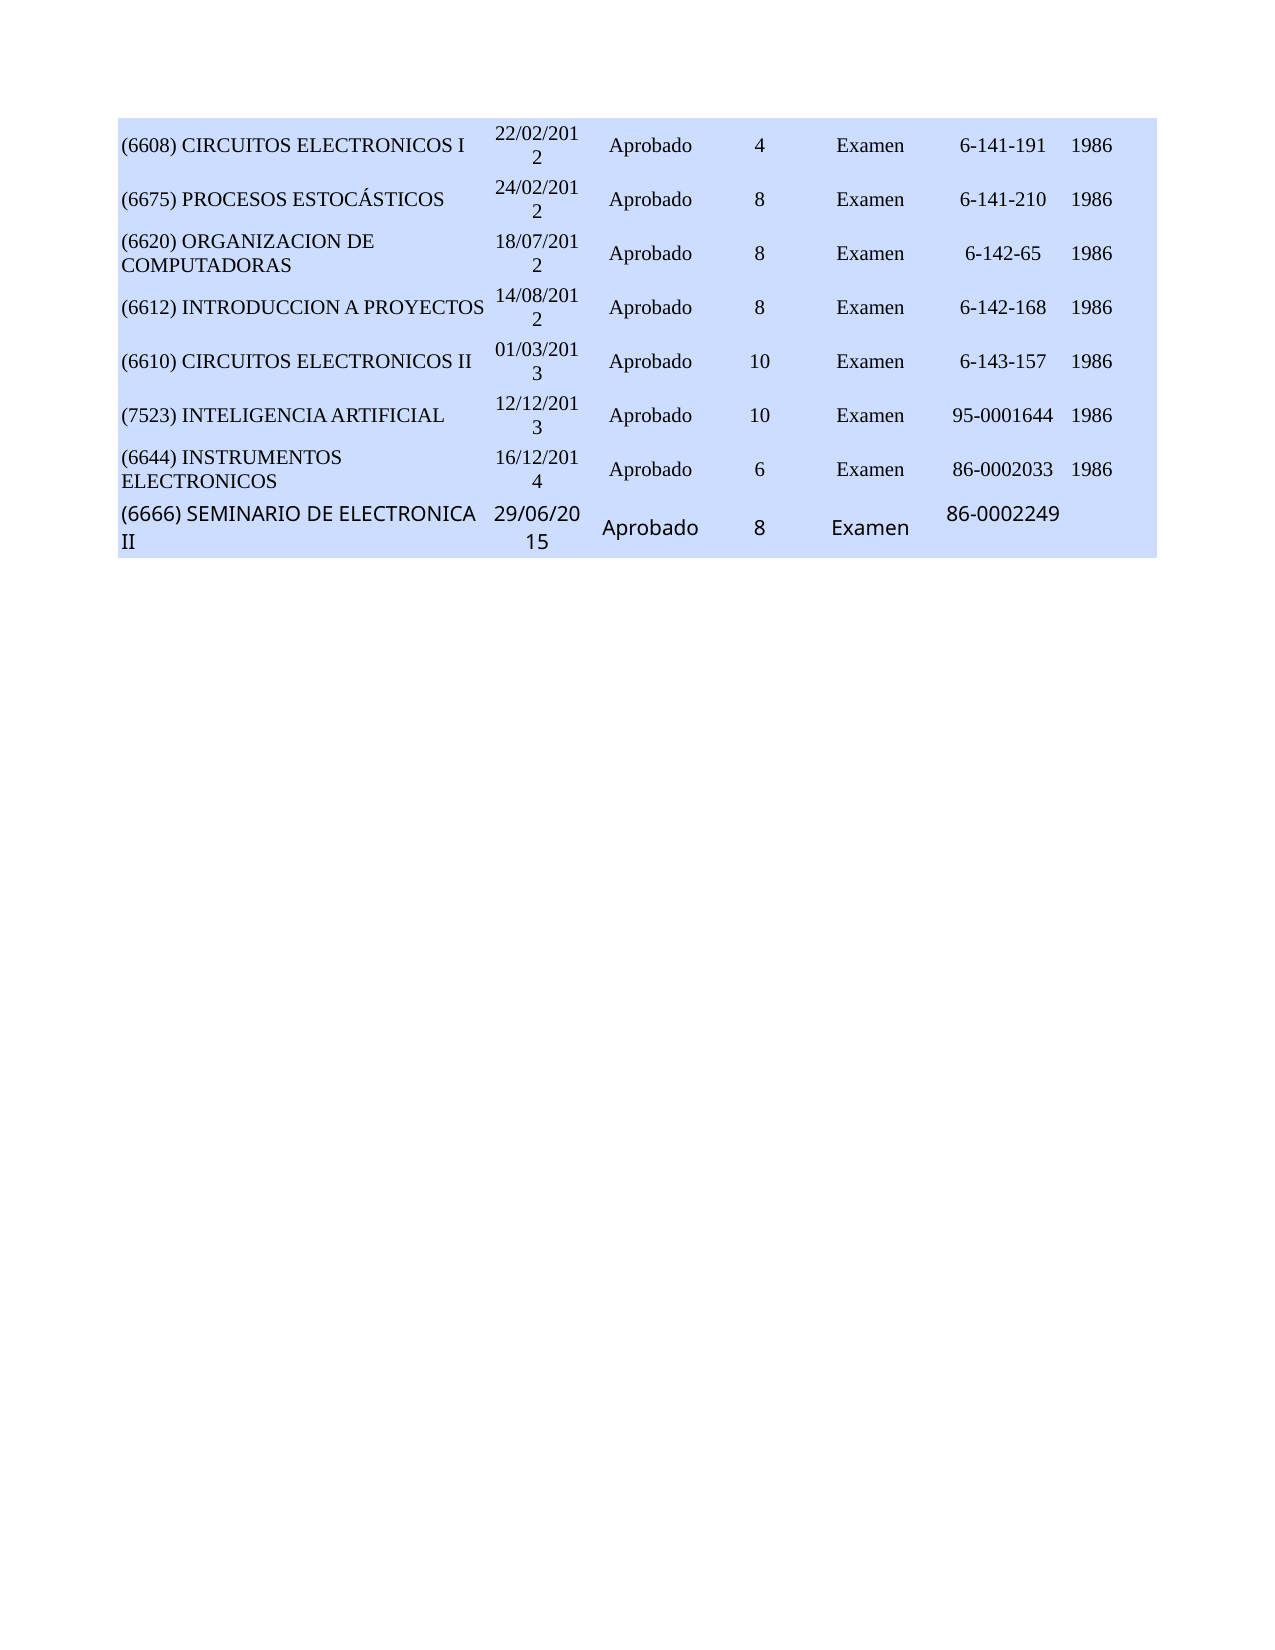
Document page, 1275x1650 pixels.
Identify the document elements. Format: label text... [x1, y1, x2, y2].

table_cell (6675) PROCESOS ESTOCÁSTICOS [118, 172, 490, 226]
table_cell (6666) SEMINARIO DE ELECTRONICA II [118, 496, 490, 558]
table_cell Aprobado [584, 334, 717, 388]
table_cell 86-0002249 [938, 496, 1068, 558]
table_cell (6620) ORGANIZACION DE COMPUTADORAS [118, 226, 490, 280]
table_cell 6-141-191 [938, 118, 1068, 172]
table_cell Examen [803, 496, 938, 558]
table_cell 86-0002033 [938, 442, 1068, 496]
table_cell 1986 [1068, 442, 1157, 496]
table_cell Aprobado [584, 226, 717, 280]
table_cell 1986 [1068, 388, 1157, 442]
table_cell 8 [717, 226, 802, 280]
table_cell (7523) INTELIGENCIA ARTIFICIAL [118, 388, 490, 442]
table_cell 8 [717, 280, 802, 334]
table_cell (6608) CIRCUITOS ELECTRONICOS I [118, 118, 490, 172]
table_cell 1986 [1068, 280, 1157, 334]
table_cell 10 [717, 334, 802, 388]
table_cell (6612) INTRODUCCION A PROYECTOS [118, 280, 490, 334]
table_cell Examen [803, 172, 938, 226]
table_cell 1986 [1068, 334, 1157, 388]
table_cell Aprobado [584, 172, 717, 226]
table_cell 4 [717, 118, 802, 172]
table_cell 29/06/2015 [490, 496, 584, 558]
table_cell Examen [803, 388, 938, 442]
table_cell Aprobado [584, 496, 717, 558]
table_cell 18/07/2012 [490, 226, 584, 280]
table_cell Examen [803, 226, 938, 280]
table_cell 12/12/2013 [490, 388, 584, 442]
table_cell Examen [803, 334, 938, 388]
table_cell 8 [717, 172, 802, 226]
table_cell (6644) INSTRUMENTOS ELECTRONICOS [118, 442, 490, 496]
table_cell 6-143-157 [938, 334, 1068, 388]
table_cell 22/02/2012 [490, 118, 584, 172]
table_cell 16/12/2014 [490, 442, 584, 496]
table_cell 6 [717, 442, 802, 496]
table_cell 6-141-210 [938, 172, 1068, 226]
table_cell (6610) CIRCUITOS ELECTRONICOS II [118, 334, 490, 388]
table_cell [1068, 496, 1157, 558]
table_cell 95-0001644 [938, 388, 1068, 442]
table_cell 1986 [1068, 118, 1157, 172]
table_cell Aprobado [584, 388, 717, 442]
table_cell 10 [717, 388, 802, 442]
table_cell Aprobado [584, 442, 717, 496]
table_cell 8 [717, 496, 802, 558]
table_cell 6-142-168 [938, 280, 1068, 334]
table_cell 1986 [1068, 172, 1157, 226]
table_cell Aprobado [584, 280, 717, 334]
table_cell 1986 [1068, 226, 1157, 280]
table_cell 01/03/2013 [490, 334, 584, 388]
table_cell 6-142-65 [938, 226, 1068, 280]
table_cell Examen [803, 442, 938, 496]
table_cell 24/02/2012 [490, 172, 584, 226]
table_cell Aprobado [584, 118, 717, 172]
table_cell Examen [803, 280, 938, 334]
table_cell Examen [803, 118, 938, 172]
table_cell 14/08/2012 [490, 280, 584, 334]
